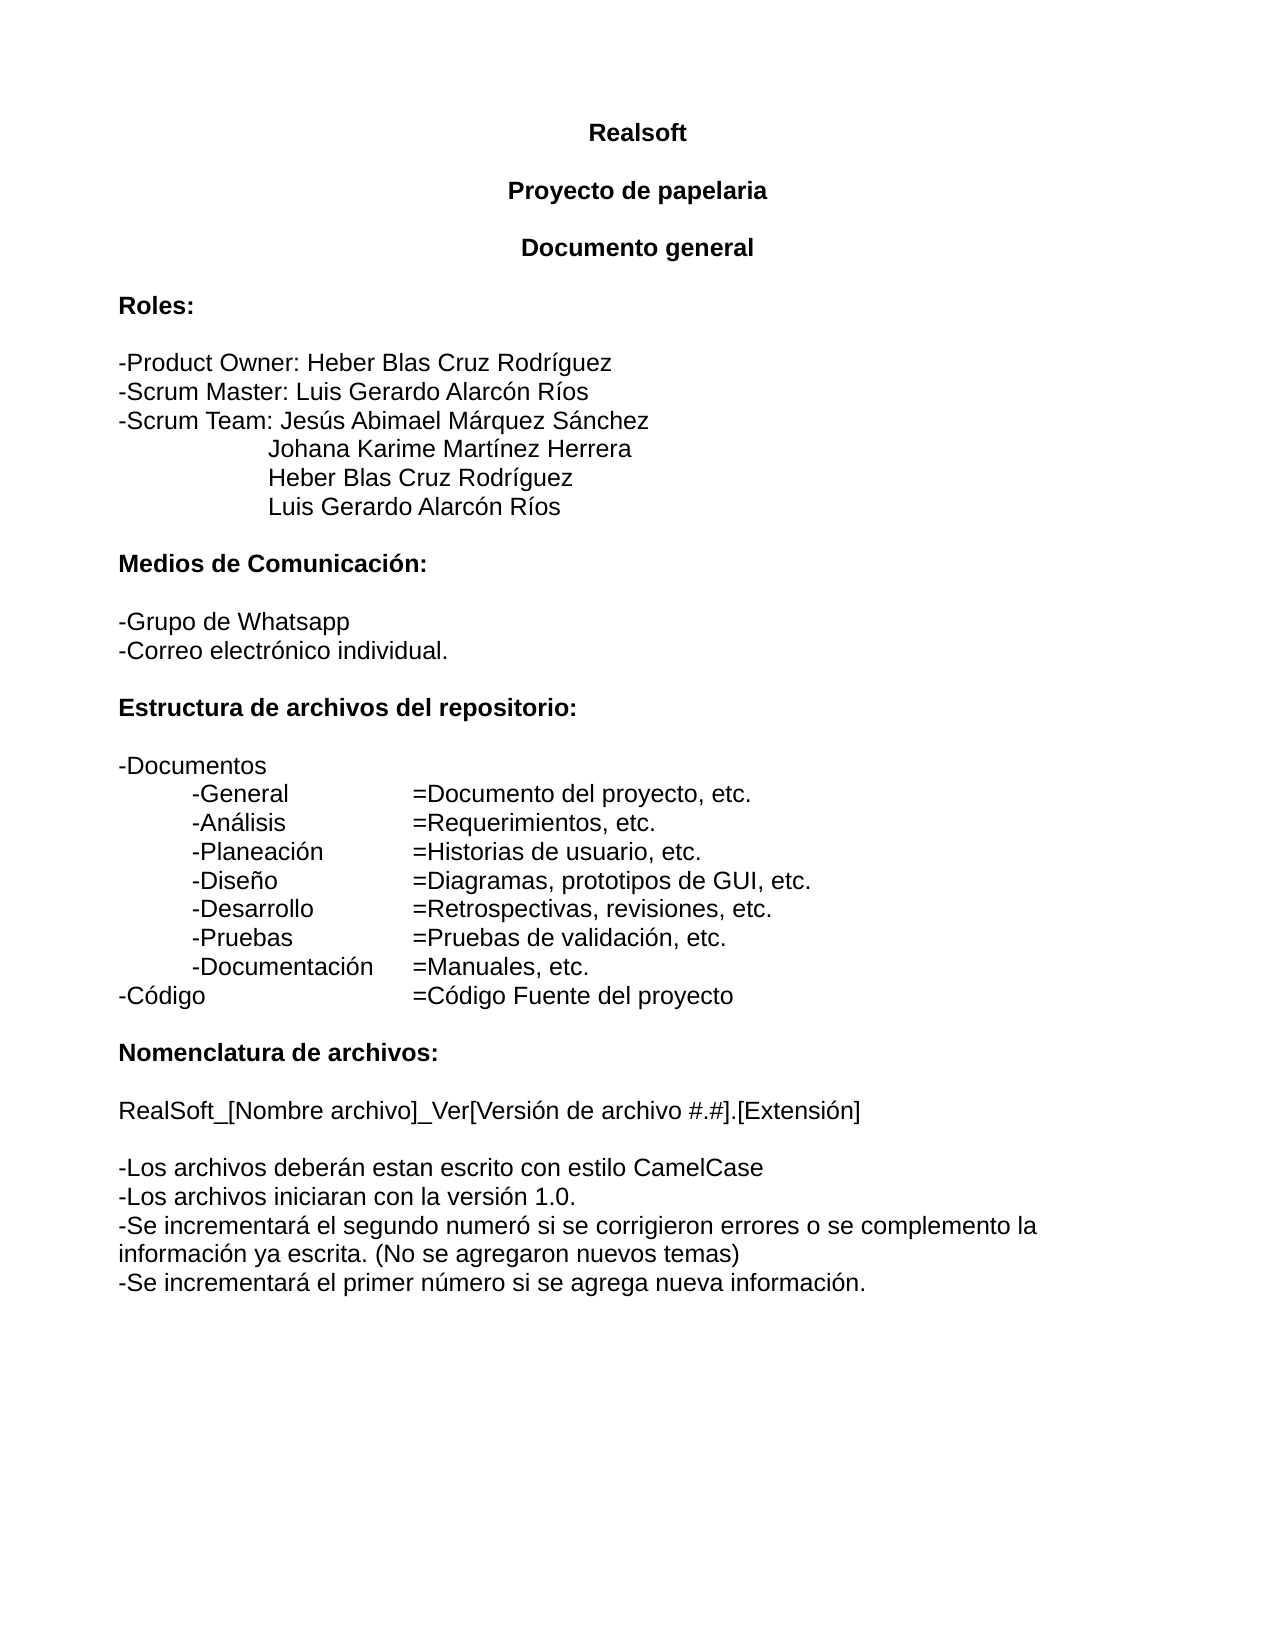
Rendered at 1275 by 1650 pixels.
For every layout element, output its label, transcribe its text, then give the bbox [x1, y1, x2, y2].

text Roles: [118, 291, 1157, 319]
text Proyecto de papelaria [118, 176, 1157, 204]
text Medios de Comunicación: [118, 549, 1157, 578]
text Nomenclatura de archivos: [118, 1038, 1157, 1067]
text -Pruebas =Pruebas de validación, etc. [118, 923, 1157, 952]
text -Grupo de Whatsapp [118, 607, 1157, 636]
text -Diseño =Diagramas, prototipos de GUI, etc. [118, 866, 1157, 894]
text -Planeación =Historias de usuario, etc. [118, 837, 1157, 866]
text -Product Owner: Heber Blas Cruz Rodríguez [118, 348, 1157, 377]
text Documento general [118, 233, 1157, 262]
text -General =Documento del proyecto, etc. [118, 779, 1157, 808]
text -Análisis =Requerimientos, etc. [118, 808, 1157, 837]
text -Documentos [118, 751, 1157, 779]
text -Scrum Master: Luis Gerardo Alarcón Ríos [118, 377, 1157, 406]
text -Se incrementará el segundo numeró si se corrigieron errores o se complemento la información ya escrita. (No se agregaron nuevos temas) [118, 1211, 1157, 1268]
text -Código =Código Fuente del proyecto [118, 981, 1157, 1009]
text Luis Gerardo Alarcón Ríos [118, 492, 1157, 521]
text Johana Karime Martínez Herrera [118, 434, 1157, 463]
text Heber Blas Cruz Rodríguez [118, 463, 1157, 492]
text Realsoft [118, 118, 1157, 147]
text -Los archivos deberán estan escrito con estilo CamelCase [118, 1153, 1157, 1182]
text -Documentación =Manuales, etc. [118, 952, 1157, 981]
text -Correo electrónico individual. [118, 636, 1157, 664]
text -Desarrollo =Retrospectivas, revisiones, etc. [118, 894, 1157, 923]
text RealSoft_[Nombre archivo]_Ver[Versión de archivo #.#].[Extensión] [118, 1096, 1157, 1124]
text -Se incrementará el primer número si se agrega nueva información. [118, 1268, 1157, 1297]
text -Los archivos iniciaran con la versión 1.0. [118, 1182, 1157, 1211]
text -Scrum Team: Jesús Abimael Márquez Sánchez [118, 406, 1157, 434]
text Estructura de archivos del repositorio: [118, 693, 1157, 722]
